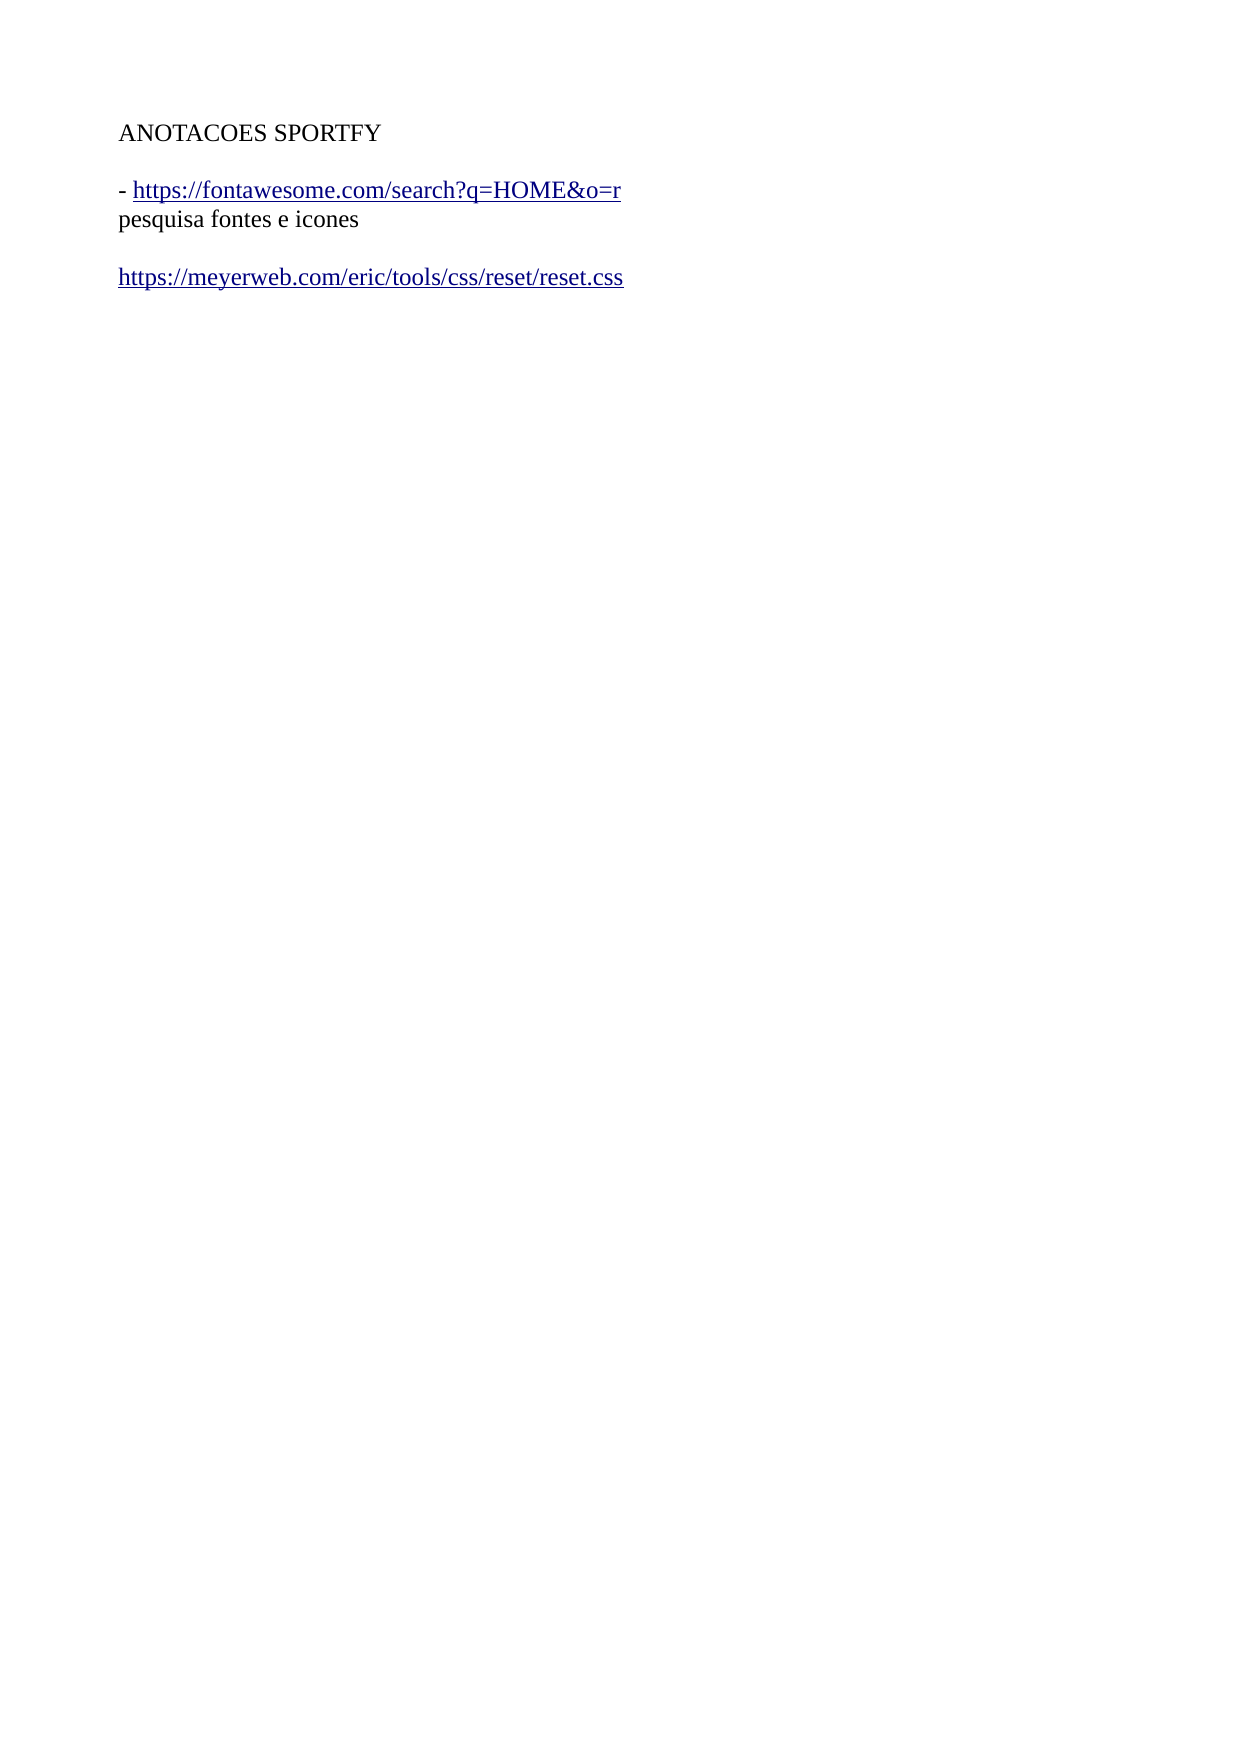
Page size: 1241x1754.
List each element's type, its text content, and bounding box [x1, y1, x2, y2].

text - https://fontawesome.com/search?q=HOME&o=r [118, 176, 1122, 204]
text https://meyerweb.com/eric/tools/css/reset/reset.css [118, 262, 1122, 291]
text ANOTACOES SPORTFY [118, 118, 1122, 147]
text pesquisa fontes e icones [118, 204, 1122, 233]
